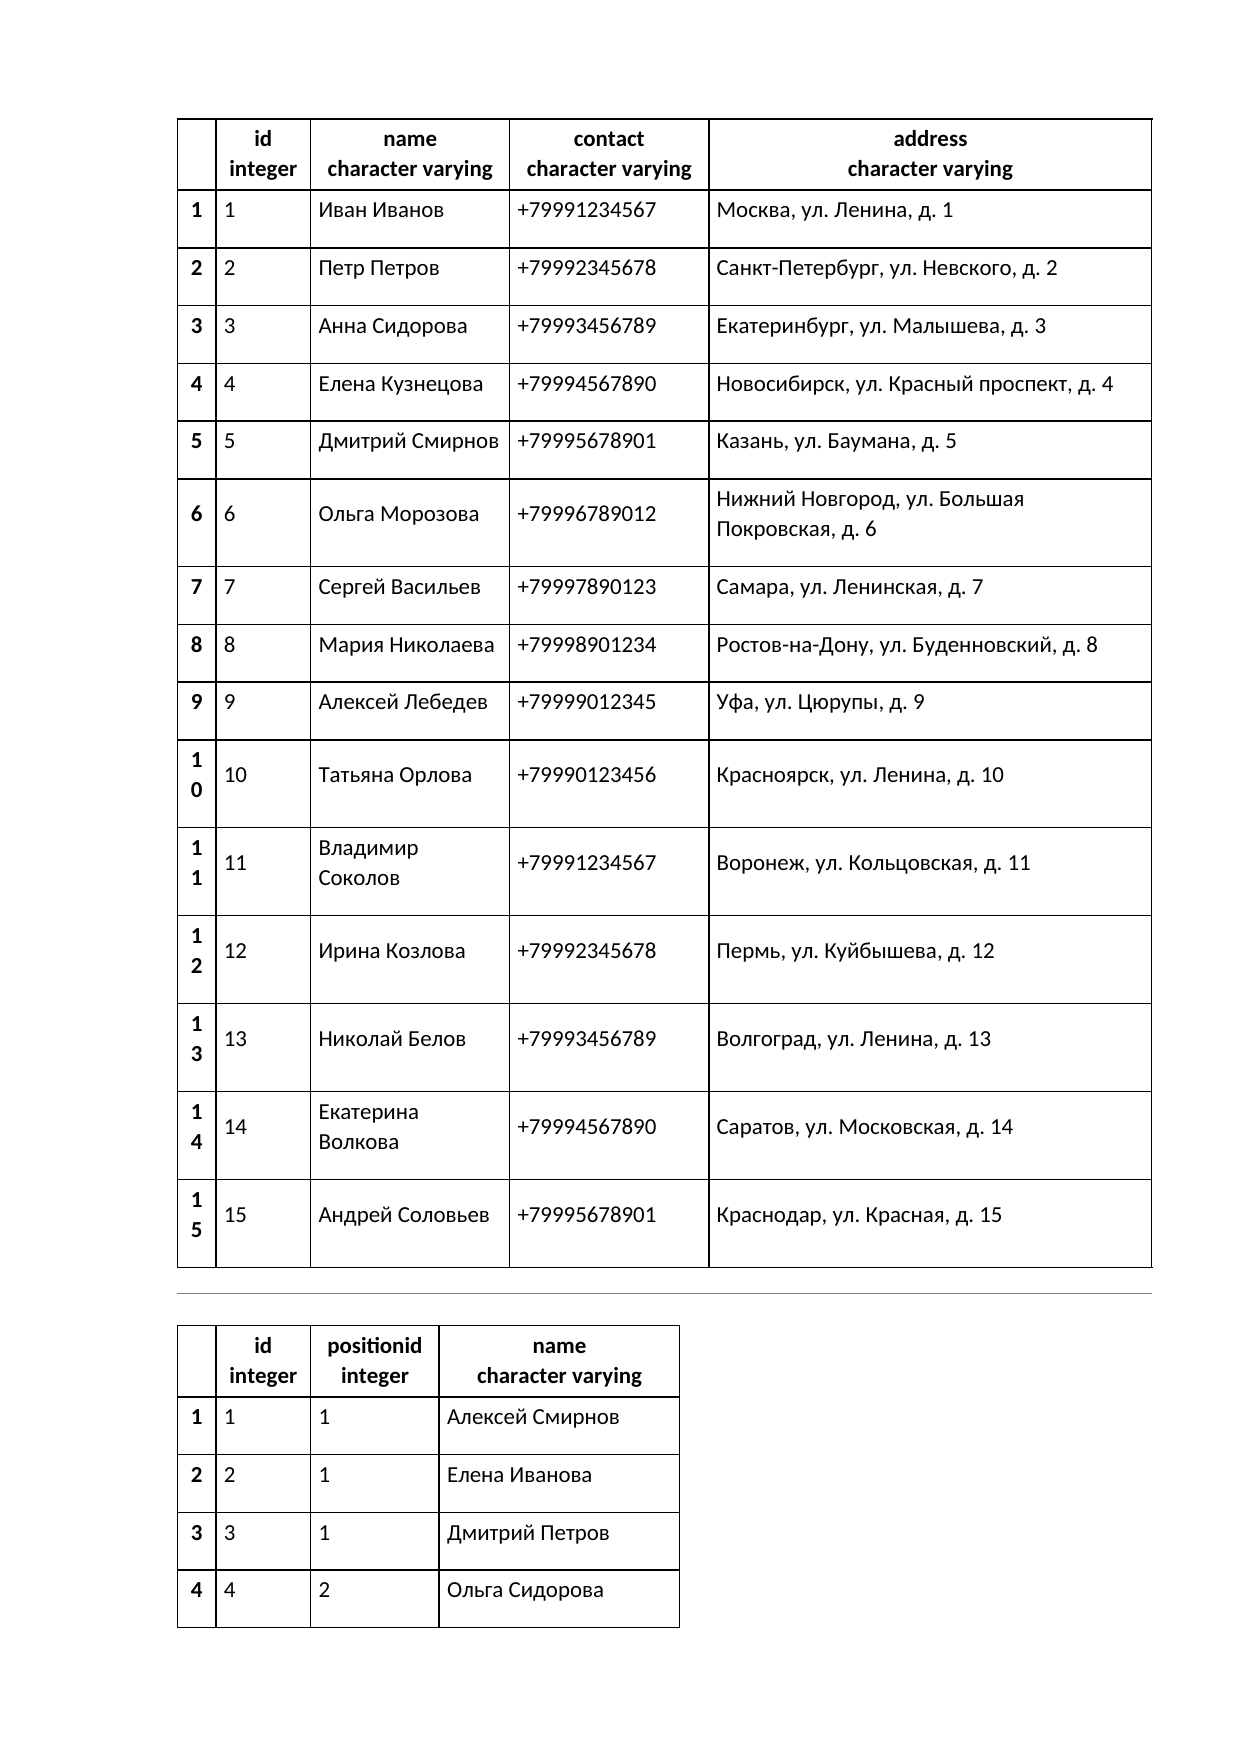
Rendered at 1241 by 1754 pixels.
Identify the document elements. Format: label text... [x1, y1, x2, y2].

table_cell Сергей Васильев [311, 567, 509, 623]
table_cell Нижний Новгород, ул. Большая Покровская, д. 6 [710, 480, 1151, 566]
table_cell Ольга Сидорова [440, 1571, 679, 1627]
table_cell Екатеринбург, ул. Малышева, д. 3 [710, 306, 1151, 362]
table_cell +79994567890 [510, 1092, 708, 1178]
table_cell 4 [178, 1571, 215, 1627]
table_cell Ирина Козлова [311, 916, 509, 1003]
table_cell 15 [217, 1180, 310, 1266]
table_cell +79992345678 [510, 916, 708, 1003]
table_cell Казань, ул. Баумана, д. 5 [710, 422, 1151, 478]
table_cell Саратов, ул. Московская, д. 14 [710, 1092, 1151, 1178]
table_cell +79995678901 [510, 1180, 708, 1266]
table_cell 2 [178, 249, 215, 305]
table_header id integer [217, 1326, 310, 1396]
table_cell 1 [217, 191, 310, 247]
table_cell Дмитрий Смирнов [311, 422, 509, 478]
table_cell Краснодар, ул. Красная, д. 15 [710, 1180, 1151, 1266]
table_cell Татьяна Орлова [311, 741, 509, 827]
table_cell 13 [178, 1004, 215, 1091]
table_cell +79991234567 [510, 191, 708, 247]
table_cell Алексей Лебедев [311, 683, 509, 739]
table_cell Петр Петров [311, 249, 509, 305]
table_cell +79997890123 [510, 567, 708, 623]
table_cell 1 [311, 1455, 438, 1511]
table_cell 2 [217, 1455, 310, 1511]
table_cell Николай Белов [311, 1004, 509, 1091]
table_cell 15 [178, 1180, 215, 1266]
table_cell 9 [217, 683, 310, 739]
table_cell 9 [178, 683, 215, 739]
table_cell 10 [217, 741, 310, 827]
table_cell +79991234567 [510, 828, 708, 915]
table_cell 11 [217, 828, 310, 915]
table_cell Владимир Соколов [311, 828, 509, 915]
table_cell +79992345678 [510, 249, 708, 305]
table_cell Самара, ул. Ленинская, д. 7 [710, 567, 1151, 623]
table_cell 11 [178, 828, 215, 915]
table_cell 7 [178, 567, 215, 623]
table_cell Елена Кузнецова [311, 364, 509, 420]
table_cell +79993456789 [510, 306, 708, 362]
table_cell 1 [178, 1398, 215, 1454]
table_cell +79993456789 [510, 1004, 708, 1091]
table_cell Мария Николаева [311, 625, 509, 681]
table_cell 3 [217, 306, 310, 362]
table_cell 2 [311, 1571, 438, 1627]
table_cell Анна Сидорова [311, 306, 509, 362]
table_header contact character varying [510, 120, 708, 189]
table_cell Москва, ул. Ленина, д. 1 [710, 191, 1151, 247]
table_cell Ростов-на-Дону, ул. Буденновский, д. 8 [710, 625, 1151, 681]
table_cell +79994567890 [510, 364, 708, 420]
table_cell Волгоград, ул. Ленина, д. 13 [710, 1004, 1151, 1091]
table_cell Дмитрий Петров [440, 1513, 679, 1569]
table_cell 3 [178, 306, 215, 362]
table_header name character varying [311, 120, 509, 189]
table_cell 10 [178, 741, 215, 827]
table_header name character varying [440, 1326, 679, 1396]
table_cell 2 [217, 249, 310, 305]
table_cell 2 [178, 1455, 215, 1511]
table_cell Уфа, ул. Цюрупы, д. 9 [710, 683, 1151, 739]
table_cell 4 [217, 364, 310, 420]
table_cell Екатерина Волкова [311, 1092, 509, 1178]
table_cell Иван Иванов [311, 191, 509, 247]
table_cell 3 [217, 1513, 310, 1569]
table_cell 5 [217, 422, 310, 478]
table_cell 4 [217, 1571, 310, 1627]
table_cell Новосибирск, ул. Красный проспект, д. 4 [710, 364, 1151, 420]
table_cell 12 [217, 916, 310, 1003]
table_cell 4 [178, 364, 215, 420]
table_cell +79995678901 [510, 422, 708, 478]
table_header [178, 1326, 215, 1396]
table_cell 14 [178, 1092, 215, 1178]
table_header id integer [217, 120, 310, 189]
table_cell 1 [217, 1398, 310, 1454]
table_cell +79990123456 [510, 741, 708, 827]
table_cell Алексей Смирнов [440, 1398, 679, 1454]
table_cell 1 [311, 1398, 438, 1454]
table_cell Ольга Морозова [311, 480, 509, 566]
table_cell Санкт-Петербург, ул. Невского, д. 2 [710, 249, 1151, 305]
table_cell Пермь, ул. Куйбышева, д. 12 [710, 916, 1151, 1003]
table_cell 14 [217, 1092, 310, 1178]
table_cell Воронеж, ул. Кольцовская, д. 11 [710, 828, 1151, 915]
table_cell 13 [217, 1004, 310, 1091]
table_header [178, 120, 215, 189]
table_cell +79996789012 [510, 480, 708, 566]
table_cell +79999012345 [510, 683, 708, 739]
table_cell Елена Иванова [440, 1455, 679, 1511]
table_cell 1 [178, 191, 215, 247]
table_cell 12 [178, 916, 215, 1003]
table_cell 8 [178, 625, 215, 681]
table_cell 6 [178, 480, 215, 566]
table_cell 1 [311, 1513, 438, 1569]
table_cell 7 [217, 567, 310, 623]
table_cell 3 [178, 1513, 215, 1569]
table_cell 5 [178, 422, 215, 478]
table_cell Красноярск, ул. Ленина, д. 10 [710, 741, 1151, 827]
table_cell Андрей Соловьев [311, 1180, 509, 1266]
table_cell +79998901234 [510, 625, 708, 681]
table_cell 6 [217, 480, 310, 566]
table_header positionid integer [311, 1326, 438, 1396]
table_header address character varying [710, 120, 1151, 189]
table_cell 8 [217, 625, 310, 681]
